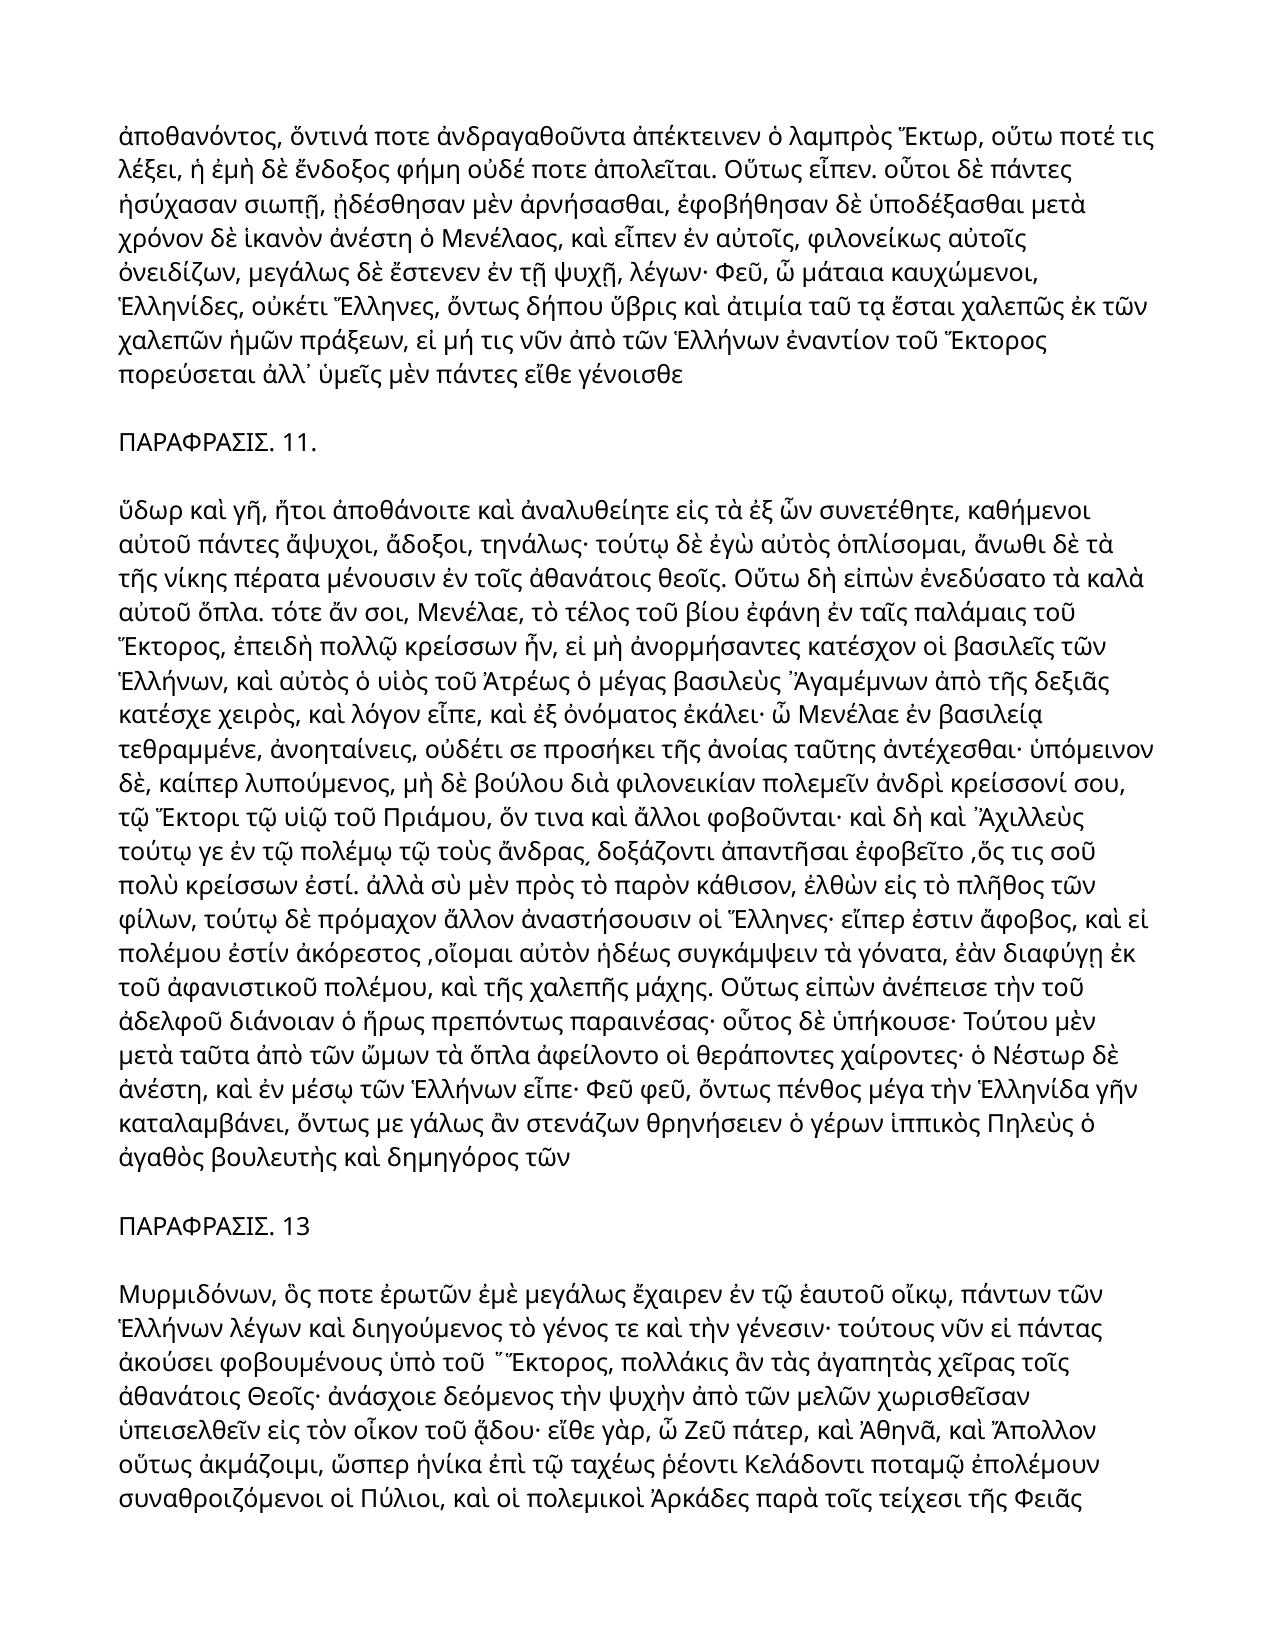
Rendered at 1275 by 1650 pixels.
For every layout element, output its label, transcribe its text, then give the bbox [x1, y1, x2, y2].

text ΠΑΡΑΦΡΑΣΙΣ. 13 [118, 1208, 1157, 1242]
text ἀποθανόντος, ὅντινά ποτε ἀνδραγαθοῦντα ἀπέκτεινεν ὁ λαμπρὸς Ἕκτωρ, οὕτω ποτέ τις λέξει, ἡ ἐμὴ δὲ ἔνδοξος φήμη οὐδέ ποτε ἀπολεῖται. Οὕτως εἶπεν. οὗτοι δὲ πάντες ἡσύχασαν σιωπῇ, ᾐδέσθησαν μὲν ἀρνήσασθαι, ἐφοβήθησαν δὲ ὑποδέξασθαι μετὰ χρόνον δὲ ἱκανὸν ἀνέστη ὁ Μενέλαος, καὶ εἶπεν ἐν αὐτοῖς, φιλονείκως αὐτοῖς ὀνειδίζων, μεγάλως δὲ ἔστενεν ἐν τῇ ψυχῇ, λέγων· Φεῦ, ὦ μάταια καυχώμενοι, Ἑλληνίδες, οὐκέτι Ἕλληνες, ὄντως δήπου ὕβρις καὶ ἀτιμία ταῦ τᾳ ἔσται χαλεπῶς ἐκ τῶν χαλεπῶν ἡμῶν πράξεων, εἰ μή τις νῦν ἀπὸ τῶν Ἑλλήνων ἐναντίον τοῦ Ἕκτορος πορεύσεται ἀλλ᾽ ὑμεῖς μὲν πάντες εἴθε γένοισθε [118, 118, 1157, 391]
text ΠΑΡΑΦΡΑΣΙΣ. 11. [118, 425, 1157, 459]
text ὕδωρ καὶ γῆ, ἤτοι ἀποθάνοιτε καὶ ἀναλυθείητε εἰς τὰ ἐξ ὧν συνετέθητε, καθήμενοι αὐτοῦ πάντες ἄψυχοι, ἄδοξοι, τηνάλως· τούτῳ δὲ ἐγὼ αὐτὸς ὁπλίσομαι, ἄνωθι δὲ τὰ τῆς νίκης πέρατα μένουσιν ἐν τοῖς ἀθανάτοις θεοῖς. Οὕτω δὴ εἰπὼν ἐνεδύσατο τὰ καλὰ αὐτοῦ ὅπλα. τότε ἄν σοι, Μενέλαε, τὸ τέλος τοῦ βίου ἐφάνη ἐν ταῖς παλάμαις τοῦ Ἕκτορος, ἐπειδὴ πολλῷ κρείσσων ἦν, εἰ μὴ ἀνορμήσαντες κατέσχον οἱ βασιλεῖς τῶν Ἑλλήνων, καὶ αὐτὸς ὁ υἱὸς τοῦ Ἀτρέως ὁ μέγας βασιλεὺς ᾿Ἀγαμέμνων ἀπὸ τῆς δεξιᾶς κατέσχε χειρὸς, καὶ λόγον εἶπε, καὶ ἐξ ὀνόματος ἐκάλει· ὦ Μενέλαε ἐν βασιλείᾳ τεθραμμένε, ἀνοηταίνεις, οὐδέτι σε προσήκει τῆς ἀνοίας ταῦτης ἀντέχεσθαι· ὑπόμεινον δὲ, καίπερ λυπούμενος, μὴ δὲ βούλου διὰ φιλονεικίαν πολεμεῖν ἀνδρὶ κρείσσονί σου, τῷ Ἕκτορι τῷ υἱῷ τοῦ Πριάμου, ὅν τινα καὶ ἄλλοι φοβοῦνται· καὶ δὴ καὶ ᾿Ἀχιλλεὺς τούτῳ γε ἐν τῷ πολέμῳ τῷ τοὺς ἄνδρας͵ δοξάζοντι ἀπαντῆσαι ἐφοβεῖτο ,ὅς τις σοῦ πολὺ κρείσσων ἐστί. ἀλλὰ σὺ μὲν πρὸς τὸ παρὸν κάθισον, ἐλθὼν εἰς τὸ πλῆθος τῶν φίλων, τούτῳ δὲ πρόμαχον ἄλλον ἀναστήσουσιν οἱ Ἕλληνες· εἴπερ ἐστιν ἄφοβος, καὶ εἰ πολέμου ἐστίν ἀκόρεστος ,οἴομαι αὐτὸν ἡδέως συγκάμψειν τὰ γόνατα, ἐὰν διαφύγῃ ἐκ τοῦ ἀφανιστικοῦ πολέμου, καὶ τῆς χαλεπῆς μάχης. Οὕτως εἰπὼν ἀνέπεισε τὴν τοῦ ἀδελφοῦ διάνοιαν ὁ ἥρως πρεπόντως παραινέσας· οὗτος δὲ ὑπήκουσε· Τούτου μὲν μετὰ ταῦτα ἀπὸ τῶν ὤμων τὰ ὅπλα ἀφείλοντο οἱ θεράποντες χαίροντες· ὁ Νέστωρ δὲ ἀνέστη, καὶ ἐν μέσῳ τῶν Ἑλλήνων εἶπε· Φεῦ φεῦ, ὄντως πένθος μέγα τὴν Ἑλληνίδα γῆν καταλαμβάνει, ὄντως με γάλως ἂν στενάζων θρηνήσειεν ὁ γέρων ἱππικὸς Πηλεὺς ὁ ἀγαθὸς βουλευτὴς καὶ δημηγόρος τῶν [118, 493, 1157, 1174]
text Μυρμιδόνων, ὃς ποτε ἐρωτῶν ἐμὲ μεγάλως ἔχαιρεν ἐν τῷ ἑαυτοῦ οἴκῳ, πάντων τῶν Ἑλλήνων λέγων καὶ διηγούμενος τὸ γένος τε καὶ τὴν γένεσιν· τούτους νῦν εἰ πάντας ἀκούσει φοβουμένους ὑπὸ τοῦ ῞Ἕκτορος, πολλάκις ἂν τὰς ἀγαπητὰς χεῖρας τοῖς ἀθανάτοις Θεοῖς· ἀνάσχοιε δεόμενος τὴν ψυχὴν ἀπὸ τῶν μελῶν χωρισθεῖσαν ὑπεισελθεῖν εἰς τὸν οἶκον τοῦ ᾅδου· εἴθε γὰρ, ὦ Ζεῦ πάτερ, καὶ Ἀθηνᾶ, καὶ Ἄπολλον οὕτως ἀκμάζοιμι, ὥσπερ ἡνίκα ἐπὶ τῷ ταχέως ῥέοντι Κελάδοντι ποταμῷ ἐπολέμουν συναθροιζόμενοι οἱ Πύλιοι, καὶ οἱ πολεμικοὶ Ἀρκάδες παρὰ τοῖς τείχεσι τῆς Φειᾶς [118, 1276, 1157, 1515]
